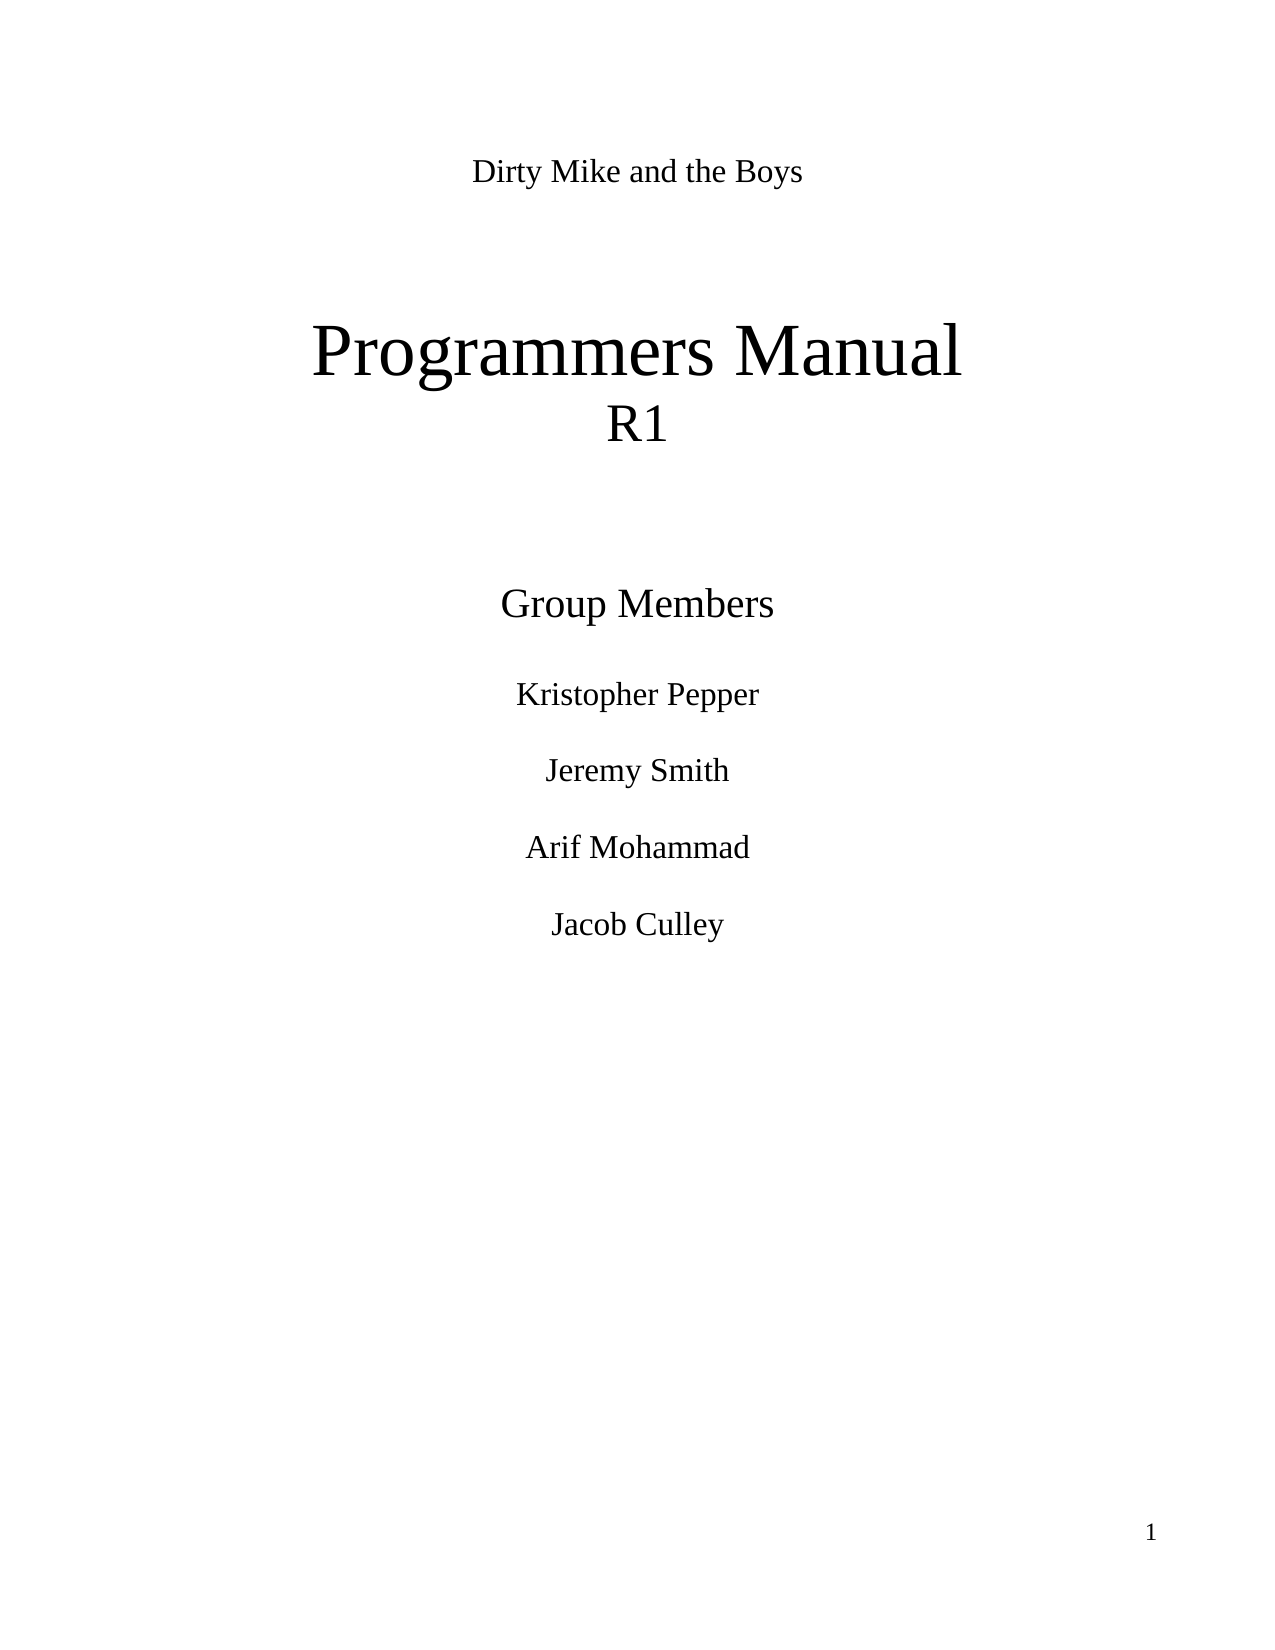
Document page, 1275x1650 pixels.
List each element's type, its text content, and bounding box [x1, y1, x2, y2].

text Group Members [118, 578, 1157, 626]
text Dirty Mike and the Boys [118, 152, 1157, 190]
text Programmers Manual [118, 305, 1157, 391]
text Jacob Culley [118, 904, 1157, 942]
text Arif Mohammad [118, 827, 1157, 866]
text Kristopher Pepper [118, 674, 1157, 712]
text R1 [118, 391, 1157, 453]
text Jeremy Smith [118, 751, 1157, 789]
